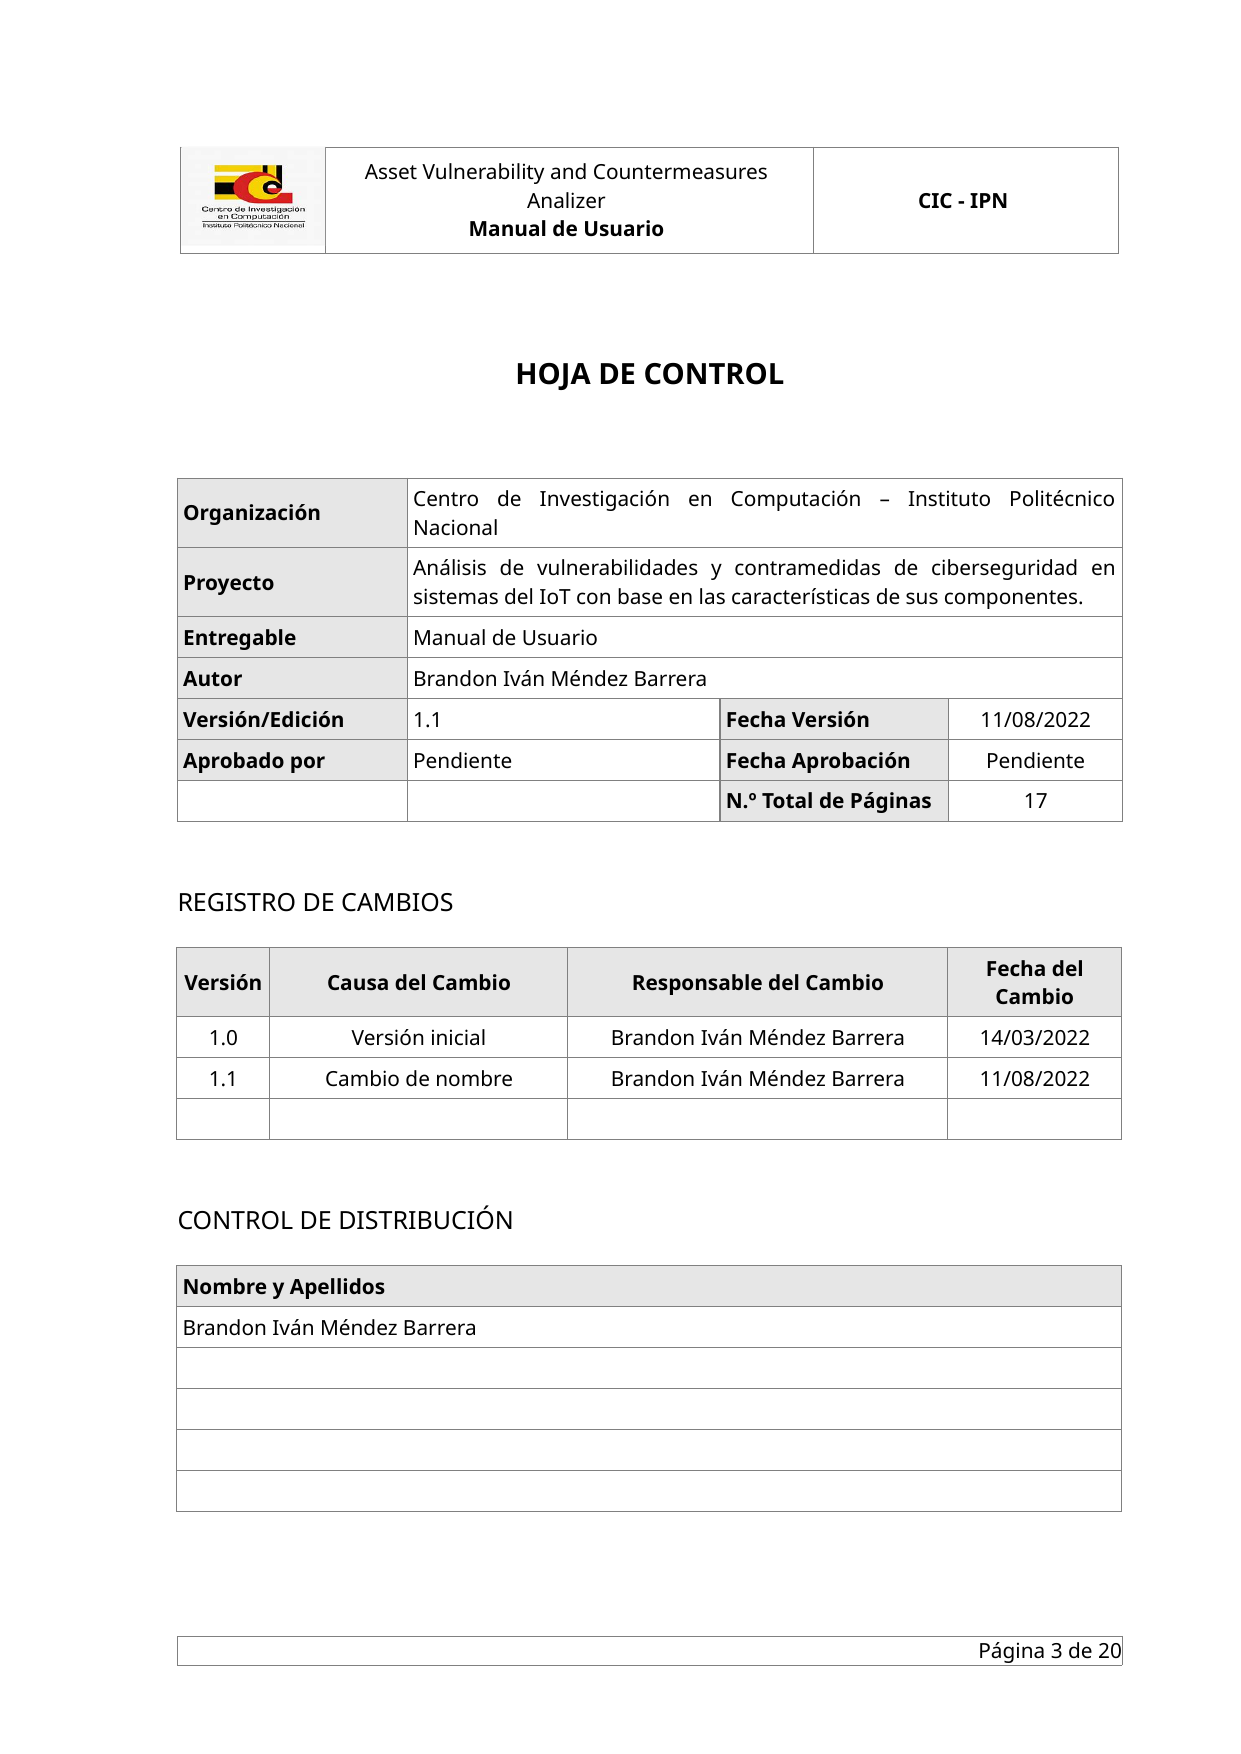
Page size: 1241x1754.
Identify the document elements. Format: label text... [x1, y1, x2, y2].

text REGISTRO DE CAMBIOS [177, 884, 1122, 918]
table_cell [270, 1099, 567, 1139]
text HOJA DE CONTROL [177, 353, 1122, 393]
table_cell [177, 1471, 1121, 1511]
table_cell Manual de Usuario [408, 617, 1122, 657]
table_cell 1.1 [408, 699, 719, 739]
table_cell [178, 781, 407, 821]
table_cell Análisis de vulnerabilidades y contramedidas de ciberseguridad en sistemas del IoT con base en las características de sus componentes. [408, 548, 1122, 616]
text CONTROL DE DISTRIBUCIÓN [177, 1203, 1122, 1237]
table_cell 17 [949, 781, 1122, 821]
table_cell Brandon Iván Méndez Barrera [568, 1017, 947, 1057]
table_header Versión [177, 948, 269, 1016]
table_cell Versión/Edición [178, 699, 407, 739]
table_cell 11/08/2022 [949, 699, 1122, 739]
table_cell 1.1 [177, 1058, 269, 1098]
table_cell Pendiente [949, 740, 1122, 780]
table_header Causa del Cambio [270, 948, 567, 1016]
table_cell Brandon Iván Méndez Barrera [568, 1058, 947, 1098]
table_cell Aprobado por [178, 740, 407, 780]
table_header Nombre y Apellidos [177, 1266, 1121, 1306]
table_cell Fecha Aprobación [721, 740, 948, 780]
table_cell [948, 1099, 1121, 1139]
table_cell Entregable [178, 617, 407, 657]
table_header Responsable del Cambio [568, 948, 947, 1016]
table_cell Brandon Iván Méndez Barrera [177, 1307, 1121, 1347]
table_cell 14/03/2022 [948, 1017, 1121, 1057]
table_cell [408, 781, 719, 821]
table_cell 1.0 [177, 1017, 269, 1057]
table_header Fecha del Cambio [948, 948, 1121, 1016]
table_header Centro de Investigación en Computación – Instituto Politécnico Nacional [408, 479, 1122, 547]
table_cell [177, 1389, 1121, 1429]
table_cell Proyecto [178, 548, 407, 616]
table_cell Autor [178, 658, 407, 698]
table_cell [177, 1430, 1121, 1470]
table_cell Pendiente [408, 740, 719, 780]
table_cell Versión inicial [270, 1017, 567, 1057]
table_cell Cambio de nombre [270, 1058, 567, 1098]
table_cell [568, 1099, 947, 1139]
table_cell [177, 1099, 269, 1139]
table_cell Fecha Versión [721, 699, 948, 739]
table_cell [177, 1348, 1121, 1388]
table_header Organización [178, 479, 407, 547]
table_cell 11/08/2022 [948, 1058, 1121, 1098]
table_cell N.º Total de Páginas [721, 781, 948, 821]
table_cell Brandon Iván Méndez Barrera [408, 658, 1122, 698]
